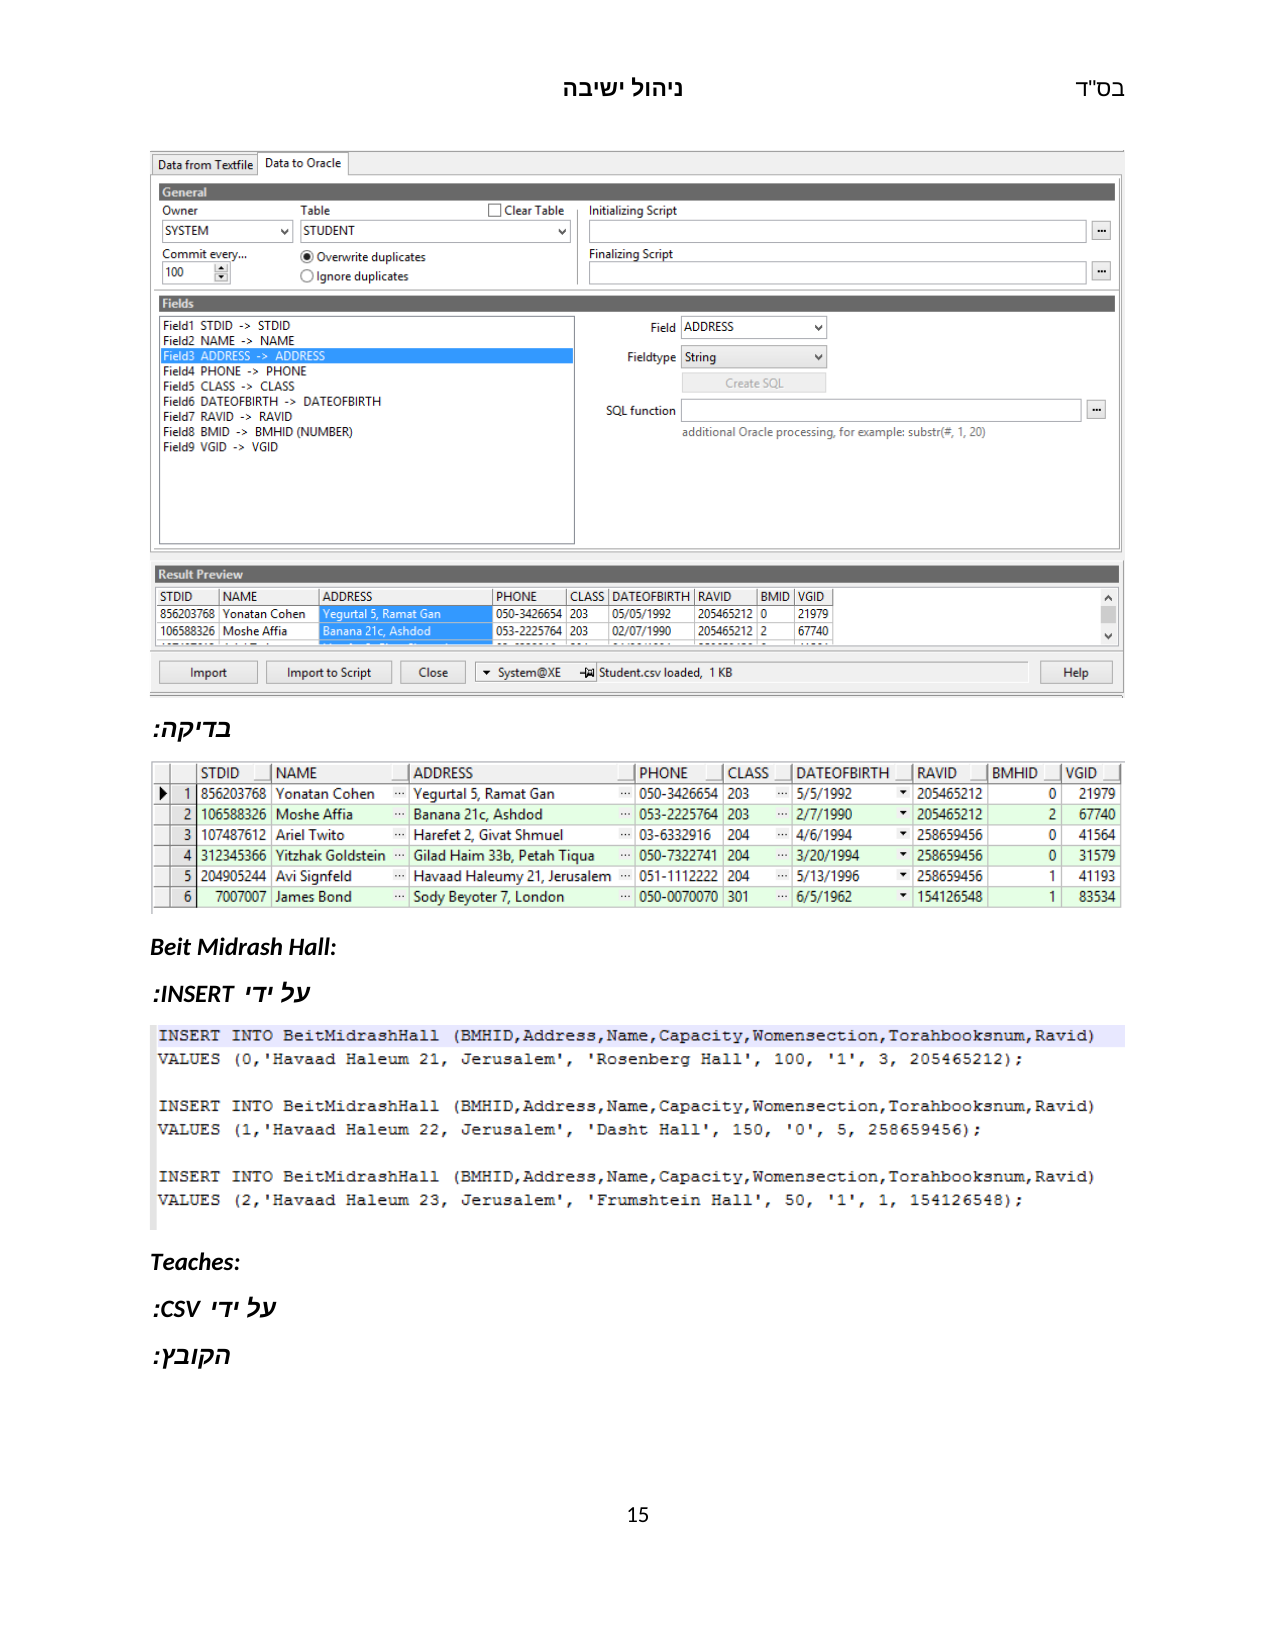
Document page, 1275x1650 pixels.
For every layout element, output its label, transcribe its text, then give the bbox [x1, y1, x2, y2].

text Beit Midrash Hall: [150, 931, 1125, 961]
text על ידי CSV: [150, 1294, 1125, 1324]
text בדיקה: [150, 714, 1125, 743]
text Teaches: [150, 1246, 1125, 1277]
text הקובץ: [150, 1341, 1125, 1369]
text על ידי INSERT: [150, 978, 1125, 1008]
